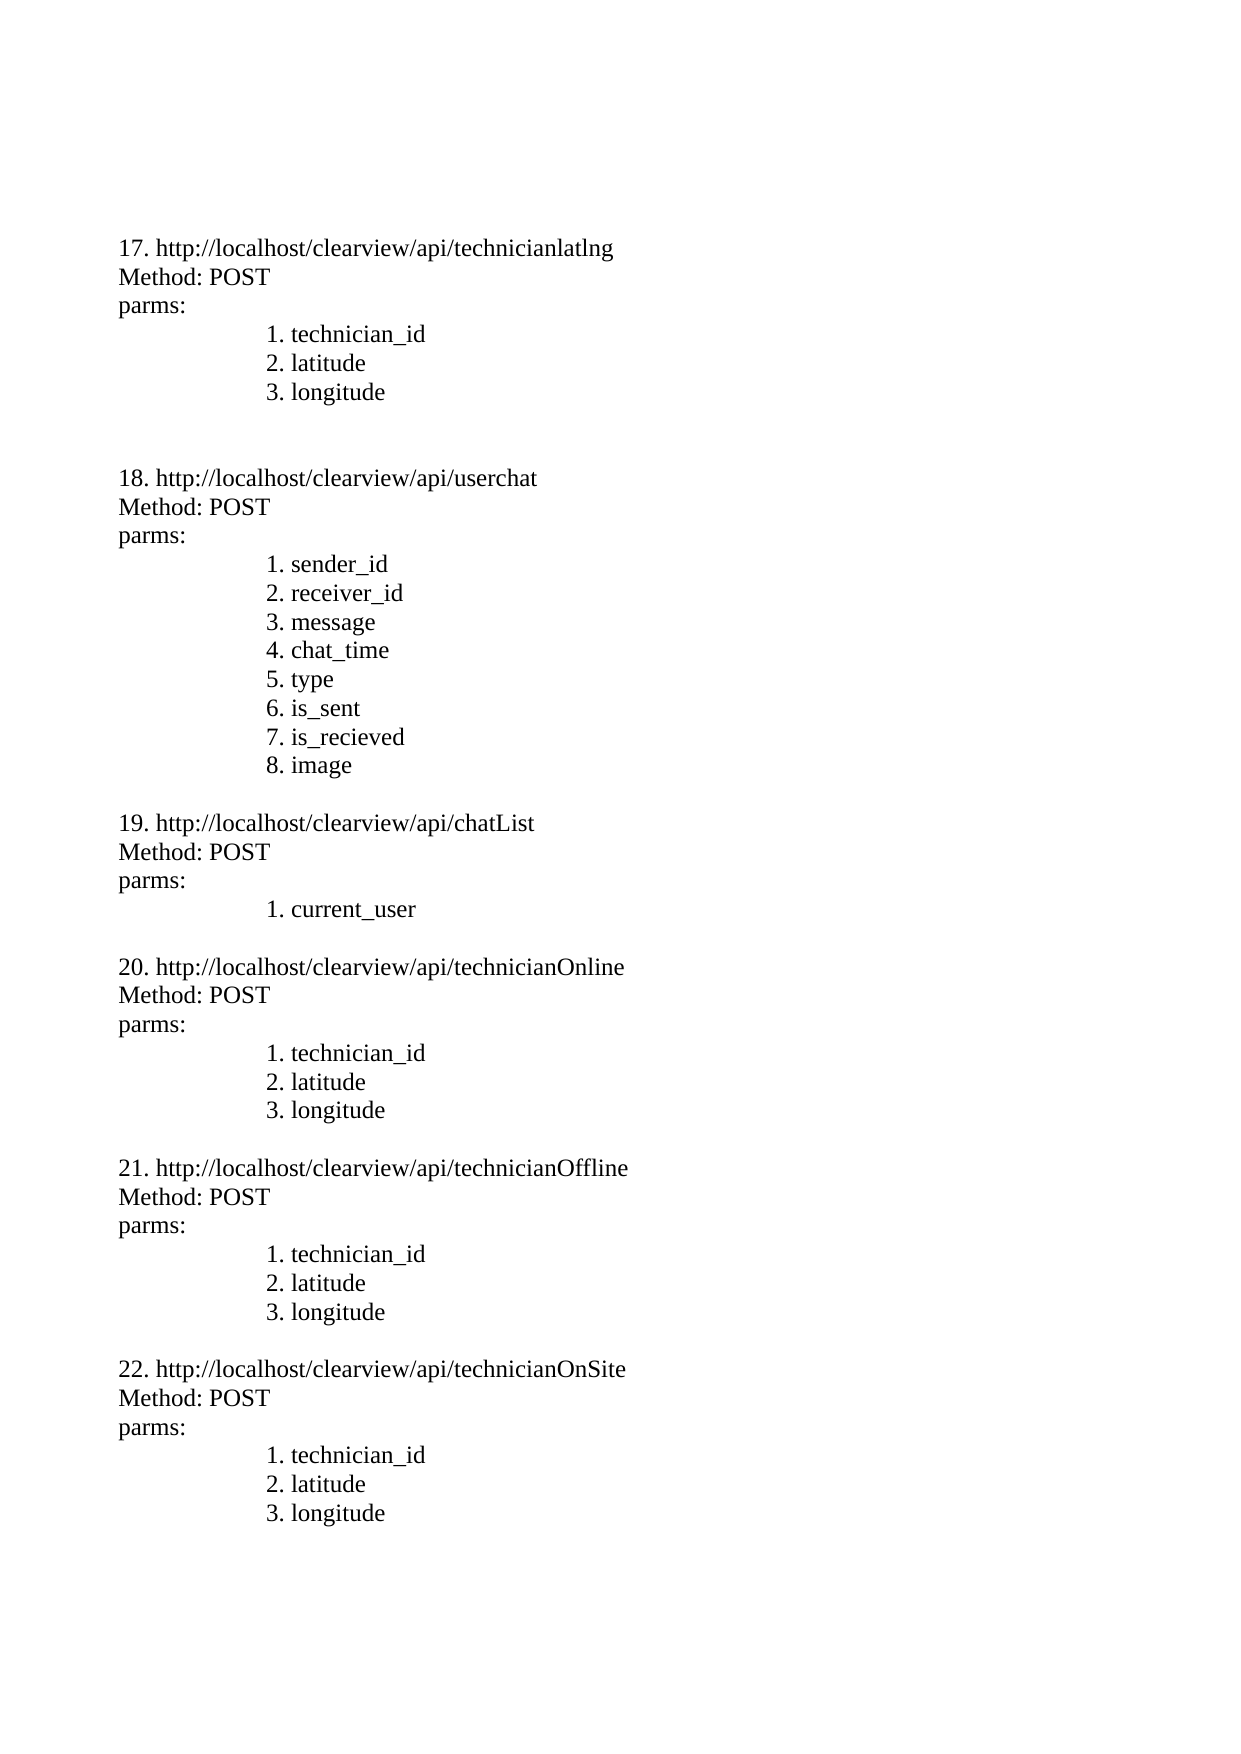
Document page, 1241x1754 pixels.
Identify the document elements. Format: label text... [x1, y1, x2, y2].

text 2. latitude [118, 348, 1122, 377]
text 1. technician_id [118, 319, 1122, 348]
text parms: [118, 291, 1122, 319]
text 3. longitude [118, 1297, 1122, 1326]
text parms: [118, 1009, 1122, 1038]
text 3. longitude [118, 1498, 1122, 1527]
text 8. image [118, 751, 1122, 779]
text 17. http://localhost/clearview/api/technicianlatlng [118, 233, 1122, 262]
text 1. sender_id [118, 549, 1122, 578]
text Method: POST [118, 981, 1122, 1009]
text 6. is_sent [118, 693, 1122, 722]
text 3. message [118, 607, 1122, 636]
text 2. latitude [118, 1469, 1122, 1498]
text Method: POST [118, 1383, 1122, 1412]
text 18. http://localhost/clearview/api/userchat [118, 463, 1122, 492]
text parms: [118, 866, 1122, 894]
text 21. http://localhost/clearview/api/technicianOffline [118, 1153, 1122, 1182]
text 3. longitude [118, 1096, 1122, 1124]
text 1. current_user [118, 894, 1122, 923]
text Method: POST [118, 262, 1122, 291]
text 5. type [118, 664, 1122, 693]
text parms: [118, 1412, 1122, 1441]
text 1. technician_id [118, 1441, 1122, 1469]
text 3. longitude [118, 377, 1122, 406]
text 7. is_recieved [118, 722, 1122, 751]
text 2. latitude [118, 1268, 1122, 1297]
text 2. receiver_id [118, 578, 1122, 607]
text Method: POST [118, 492, 1122, 521]
text Method: POST [118, 837, 1122, 866]
text 20. http://localhost/clearview/api/technicianOnline [118, 952, 1122, 981]
text parms: [118, 1211, 1122, 1239]
text 2. latitude [118, 1067, 1122, 1096]
text 4. chat_time [118, 636, 1122, 664]
text 1. technician_id [118, 1038, 1122, 1067]
text 1. technician_id [118, 1239, 1122, 1268]
text Method: POST [118, 1182, 1122, 1211]
text parms: [118, 521, 1122, 549]
text 19. http://localhost/clearview/api/chatList [118, 808, 1122, 837]
text 22. http://localhost/clearview/api/technicianOnSite [118, 1354, 1122, 1383]
